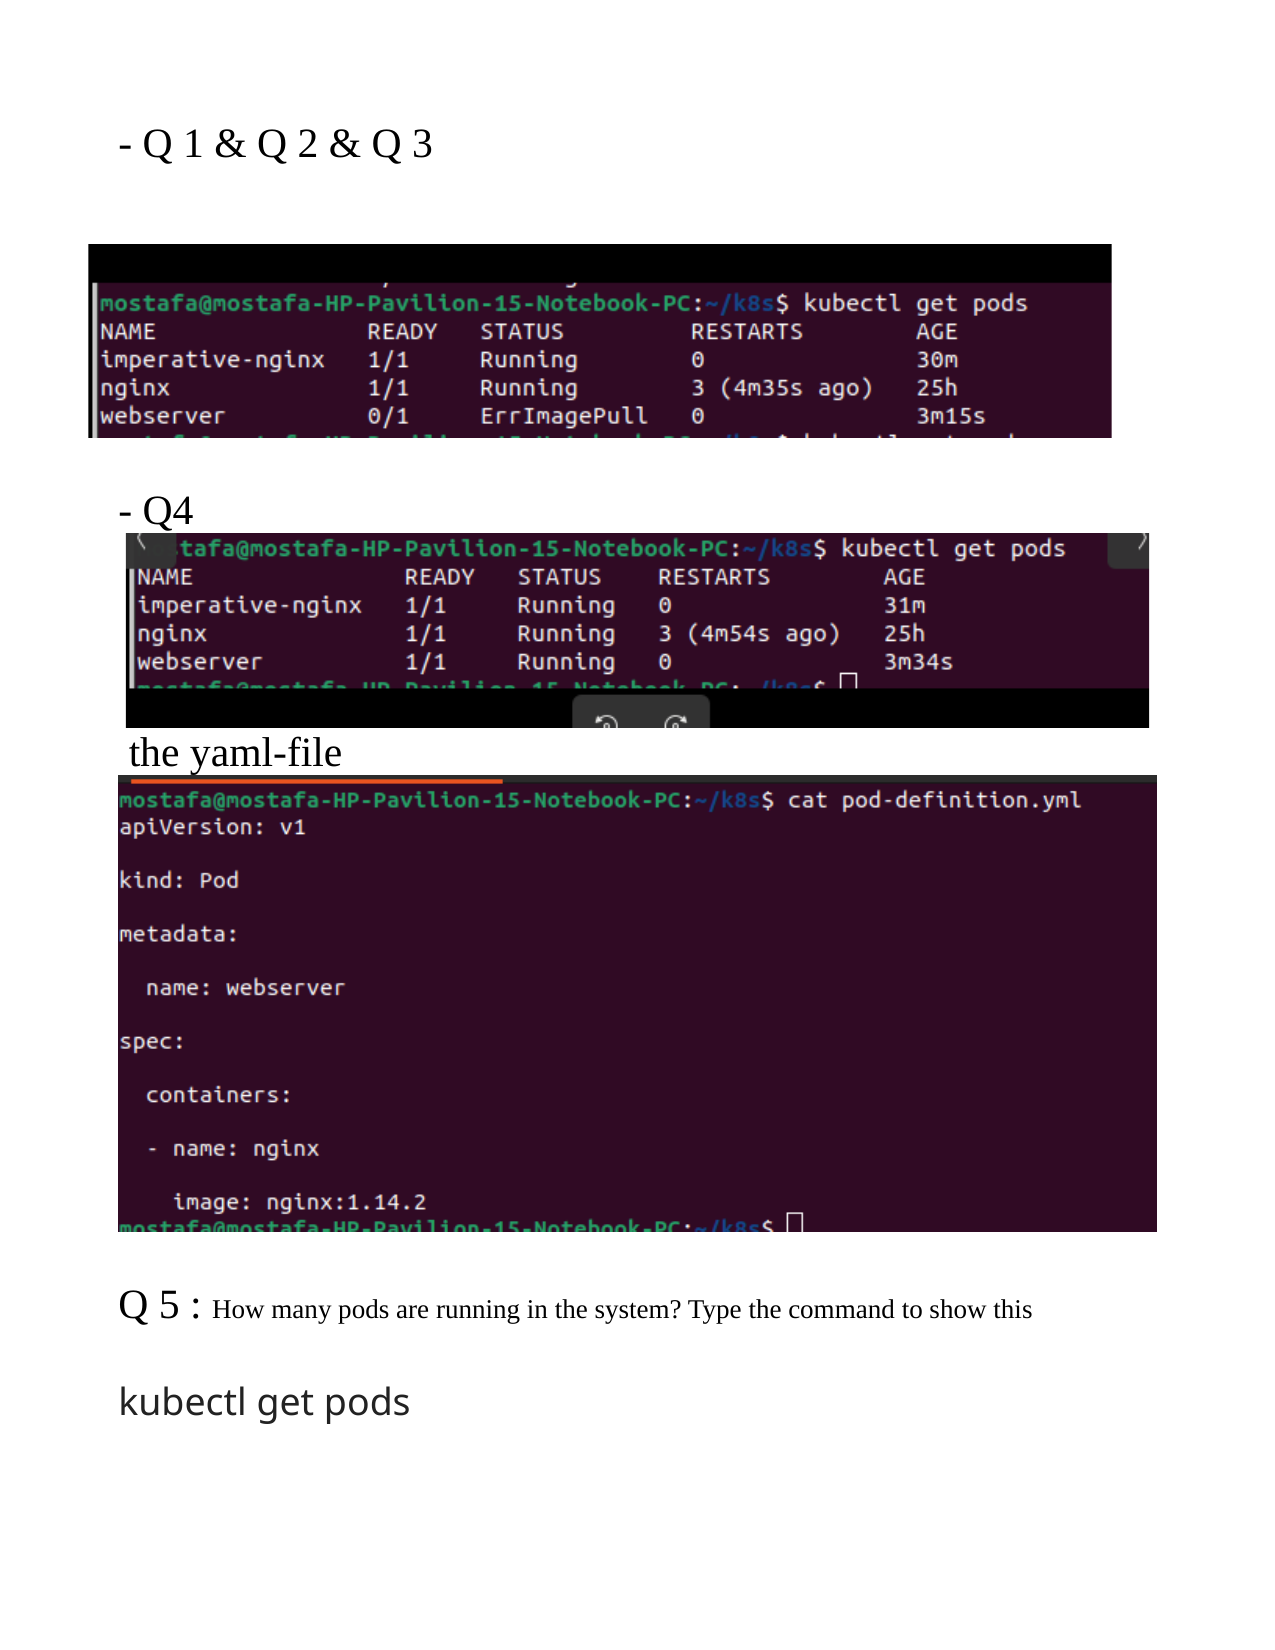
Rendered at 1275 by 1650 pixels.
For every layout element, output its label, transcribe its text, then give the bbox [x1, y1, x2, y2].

picture [88, 244, 1112, 438]
text the yaml-file [118, 534, 1157, 775]
picture [118, 775, 1157, 1232]
text Q 5 : How many pods are running in the system? Type the command to show this [118, 1279, 1157, 1327]
picture [125, 533, 1150, 728]
text - Q 1 & Q 2 & Q 3 [118, 118, 1157, 166]
text kubectl get pods [118, 1375, 1157, 1426]
text - Q4 [118, 486, 1157, 534]
